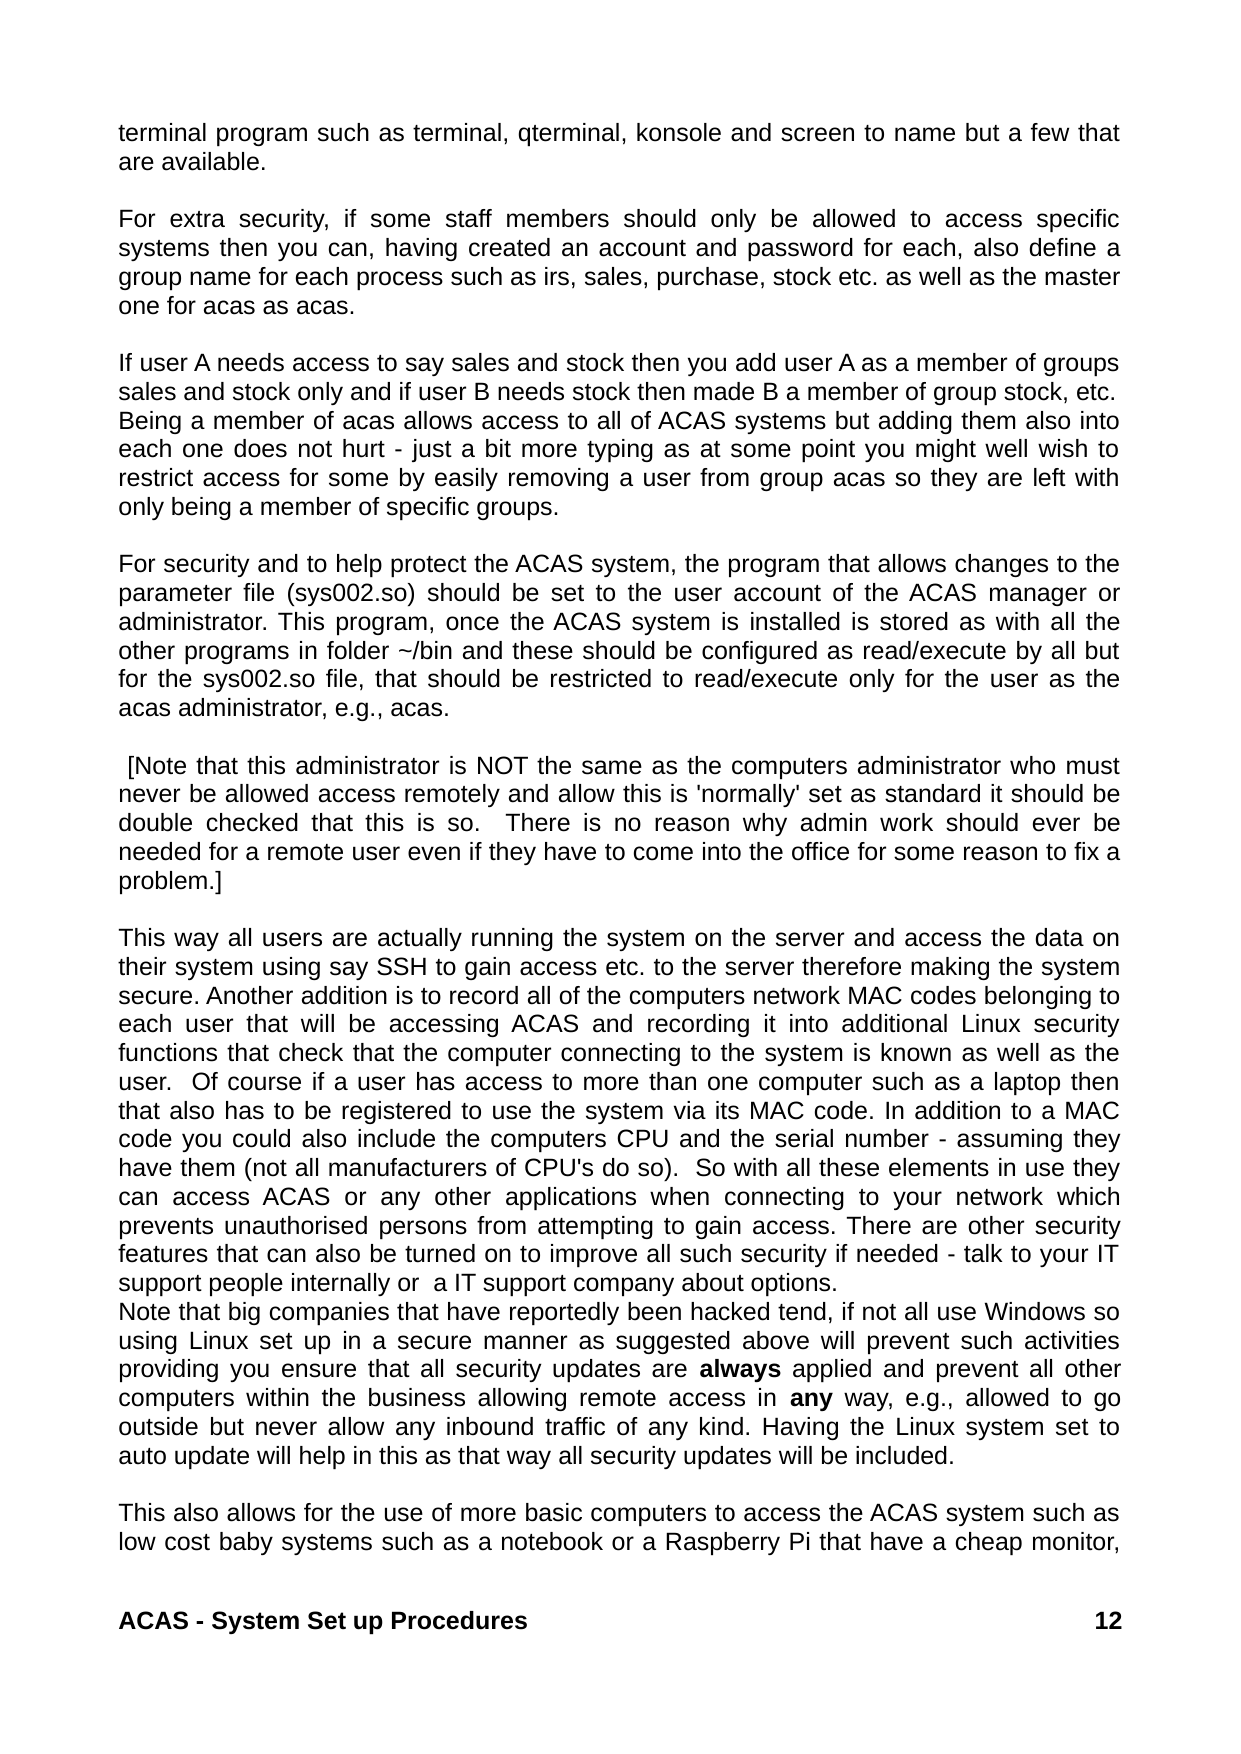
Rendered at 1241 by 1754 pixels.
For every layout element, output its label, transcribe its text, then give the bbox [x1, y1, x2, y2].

text This way all users are actually running the system on the server and access the data on their system using say SSH to gain access etc. to the server therefore making the system secure. Another addition is to record all of the computers network MAC codes belonging to each user that will be accessing ACAS and recording it into additional Linux security functions that check that the computer connecting to the system is known as well as the user. Of course if a user has access to more than one computer such as a laptop then that also has to be registered to use the system via its MAC code. In addition to a MAC code you could also include the computers CPU and the serial number - assuming they have them (not all manufacturers of CPU's do so). So with all these elements in use they can access ACAS or any other applications when connecting to your network which prevents unauthorised persons from attempting to gain access. There are other security features that can also be turned on to improve all such security if needed - talk to your IT support people internally or a IT support company about options. [118, 923, 1122, 1297]
text For extra security, if some staff members should only be allowed to access specific systems then you can, having created an account and password for each, also define a group name for each process such as irs, sales, purchase, stock etc. as well as the master one for acas as acas. [118, 204, 1122, 319]
text Note that big companies that have reportedly been hacked tend, if not all use Windows so using Linux set up in a secure manner as suggested above will prevent such activities providing you ensure that all security updates are always applied and prevent all other computers within the business allowing remote access in any way, e.g., allowed to go outside but never allow any inbound traffic of any kind. Having the Linux system set to auto update will help in this as that way all security updates will be included. [118, 1297, 1122, 1469]
text This also allows for the use of more basic computers to access the ACAS system such as low cost baby systems such as a notebook or a Raspberry Pi that have a cheap monitor, [118, 1498, 1122, 1556]
text Being a member of acas allows access to all of ACAS systems but adding them also into each one does not hurt - just a bit more typing as at some point you might well wish to restrict access for some by easily removing a user from group acas so they are left with only being a member of specific groups. [118, 406, 1122, 521]
text terminal program such as terminal, qterminal, konsole and screen to name but a few that are available. [118, 118, 1122, 176]
text [Note that this administrator is NOT the same as the computers administrator who must never be allowed access remotely and allow this is 'normally' set as standard it should be double checked that this is so. There is no reason why admin work should ever be needed for a remote user even if they have to come into the office for some reason to fix a problem.] [118, 751, 1122, 894]
text For security and to help protect the ACAS system, the program that allows changes to the parameter file (sys002.so) should be set to the user account of the ACAS manager or administrator. This program, once the ACAS system is installed is stored as with all the other programs in folder ~/bin and these should be configured as read/execute by all but for the sys002.so file, that should be restricted to read/execute only for the user as the acas administrator, e.g., acas. [118, 549, 1122, 722]
text If user A needs access to say sales and stock then you add user A as a member of groups sales and stock only and if user B needs stock then made B a member of group stock, etc. [118, 348, 1122, 406]
